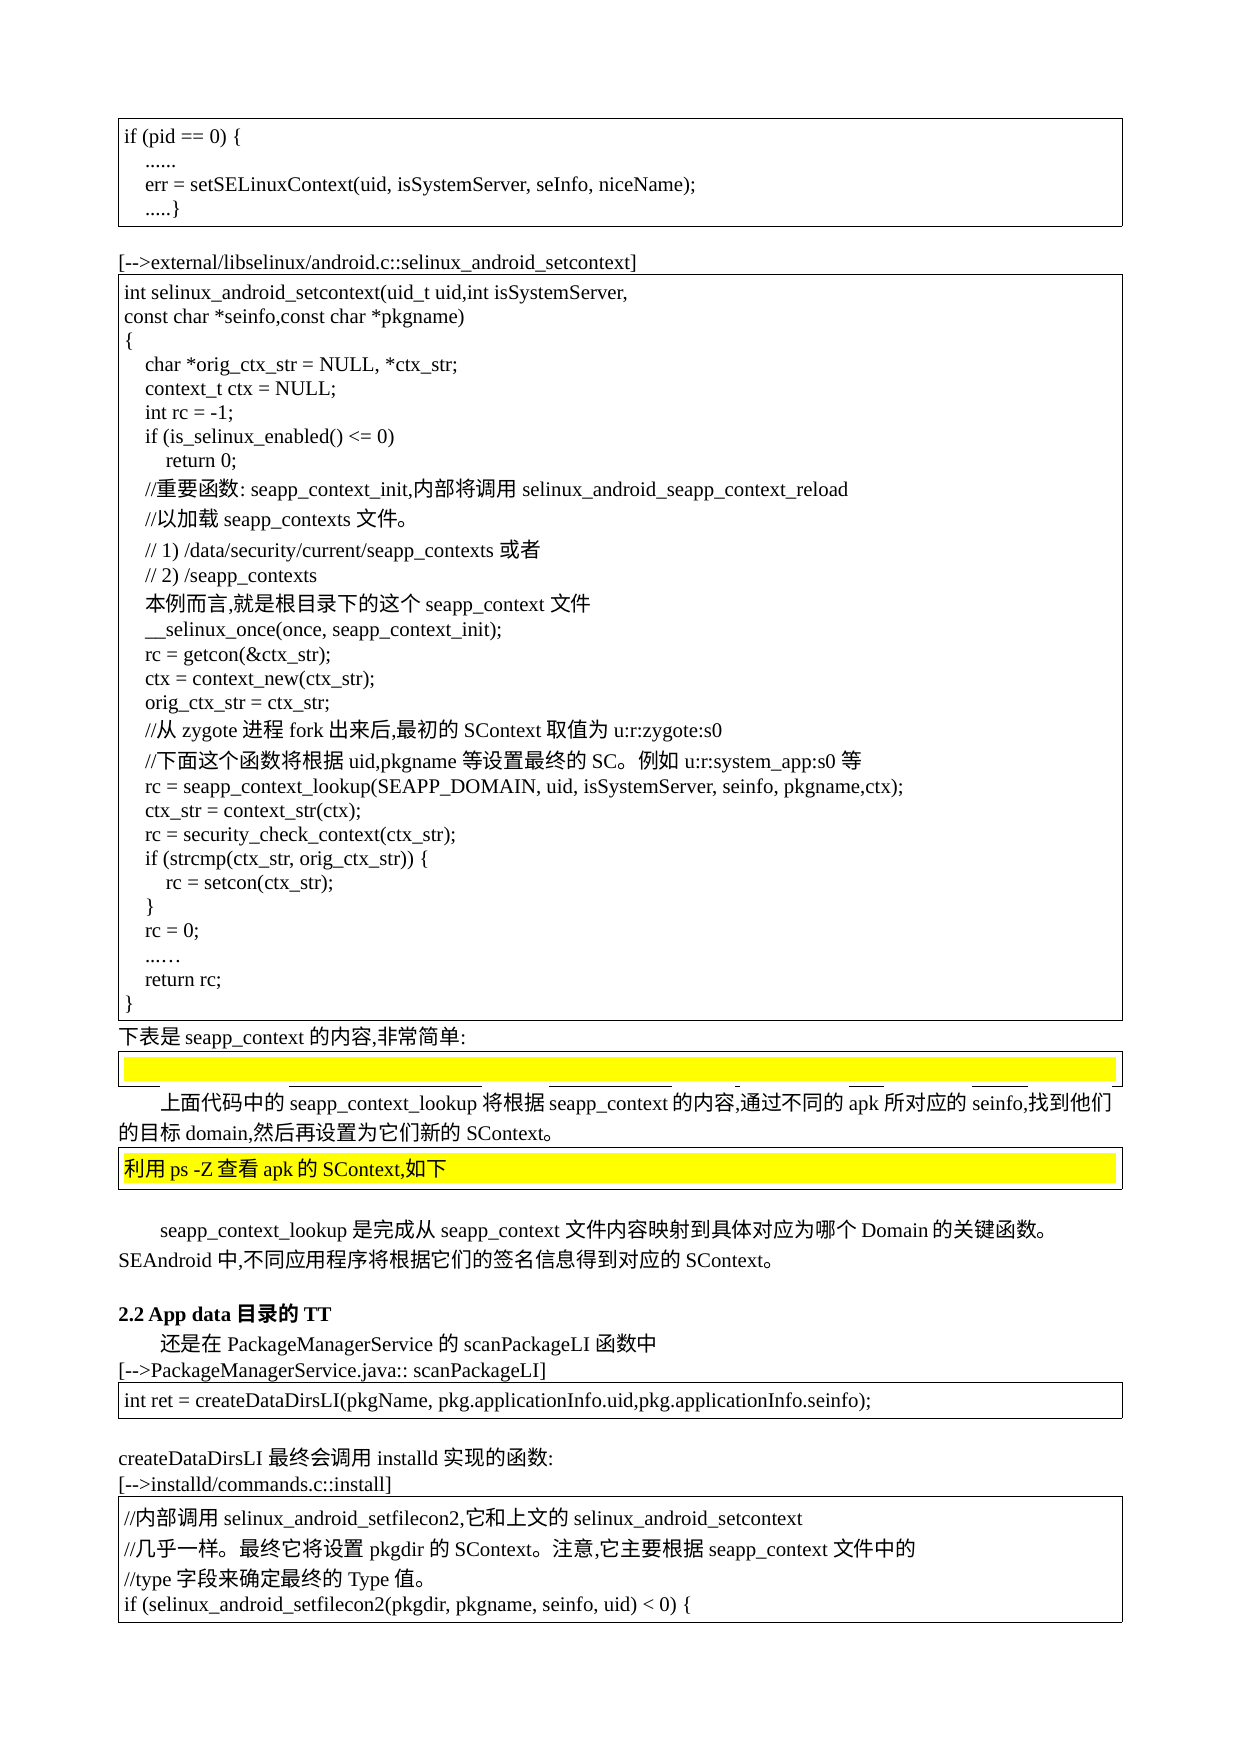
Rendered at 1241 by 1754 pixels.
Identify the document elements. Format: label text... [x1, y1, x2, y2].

table_header [119, 1052, 1122, 1086]
text seapp_context_lookup 是完成从 seapp_context 文件内容映射到具体对应为哪个 Domain的关键函数。SEAndroid 中,不同应用程序将根据它们的签名信息得到对应的 SContext。 [118, 1213, 1122, 1273]
table_header int selinux_android_setcontext(uid_t uid,int isSystemServer, const char *seinfo,const char *pkgname) { char *orig_ctx_str = NULL, *ctx_str; context_t ctx = NULL; int rc = -1; if (is_selinux_enabled() <= 0) return 0; //重要函数: seapp_context_init,内部将调用 selinux_android_seapp_context_reload //以加载 seapp_contexts 文件。 // 1) /data/security/current/seapp_contexts 或者 // 2) /seapp_contexts 本例而言,就是根目录下的这个 seapp_context 文件 __selinux_once(once, seapp_context_init); rc = getcon(&ctx_str); ctx = context_new(ctx_str); orig_ctx_str = ctx_str; //从 zygote 进程 fork 出来后,最初的 SContext 取值为 u:r:zygote:s0 //下面这个函数将根据 uid,pkgname 等设置最终的 SC。例如 u:r:system_app:s0 等 rc = seapp_context_lookup(SEAPP_DOMAIN, uid, isSystemServer, seinfo, pkgname,ctx); ctx_str = context_str(ctx); rc = security_check_context(ctx_str); if (strcmp(ctx_str, orig_ctx_str)) { rc = setcon(ctx_str); } rc = 0; ...… return rc; } [119, 275, 1122, 1020]
text 2.2 App data 目录的 TT [118, 1297, 1122, 1327]
text 上面代码中的 seapp_context_lookup 将根据seapp_context的内容,通过不同的 apk 所对应的 seinfo,找到他们的目标 domain,然后再设置为它们新的 SContext。 [118, 1087, 1122, 1147]
table_header 利用ps -Z查看apk的SContext,如下 [119, 1148, 1122, 1189]
table_header //内部调用 selinux_android_setfilecon2,它和上文的 selinux_android_setcontext //几乎一样。最终它将设置 pkgdir 的 SContext。注意,它主要根据 seapp_context 文件中的 //type 字段来确定最终的 Type 值。 if (selinux_android_setfilecon2(pkgdir, pkgname, seinfo, uid) < 0) { [119, 1497, 1122, 1622]
text [-->installd/commands.c::install] [118, 1472, 1122, 1496]
text 还是在 PackageManagerService 的 scanPackageLI 函数中 [118, 1327, 1122, 1358]
text 下表是seapp_context 的内容,非常简单: [118, 1021, 1122, 1051]
text createDataDirsLI 最终会调用 installd 实现的函数: [118, 1442, 1122, 1472]
table_header if (pid == 0) { ...... err = setSELinuxContext(uid, isSystemServer, seInfo, niceName); .....} [119, 119, 1122, 226]
table_header int ret = createDataDirsLI(pkgName, pkg.applicationInfo.uid,pkg.applicationInfo.seinfo); [119, 1383, 1122, 1417]
text [-->external/libselinux/android.c::selinux_android_setcontext] [118, 250, 1122, 274]
text [-->PackageManagerService.java:: scanPackageLI] [118, 1358, 1122, 1382]
